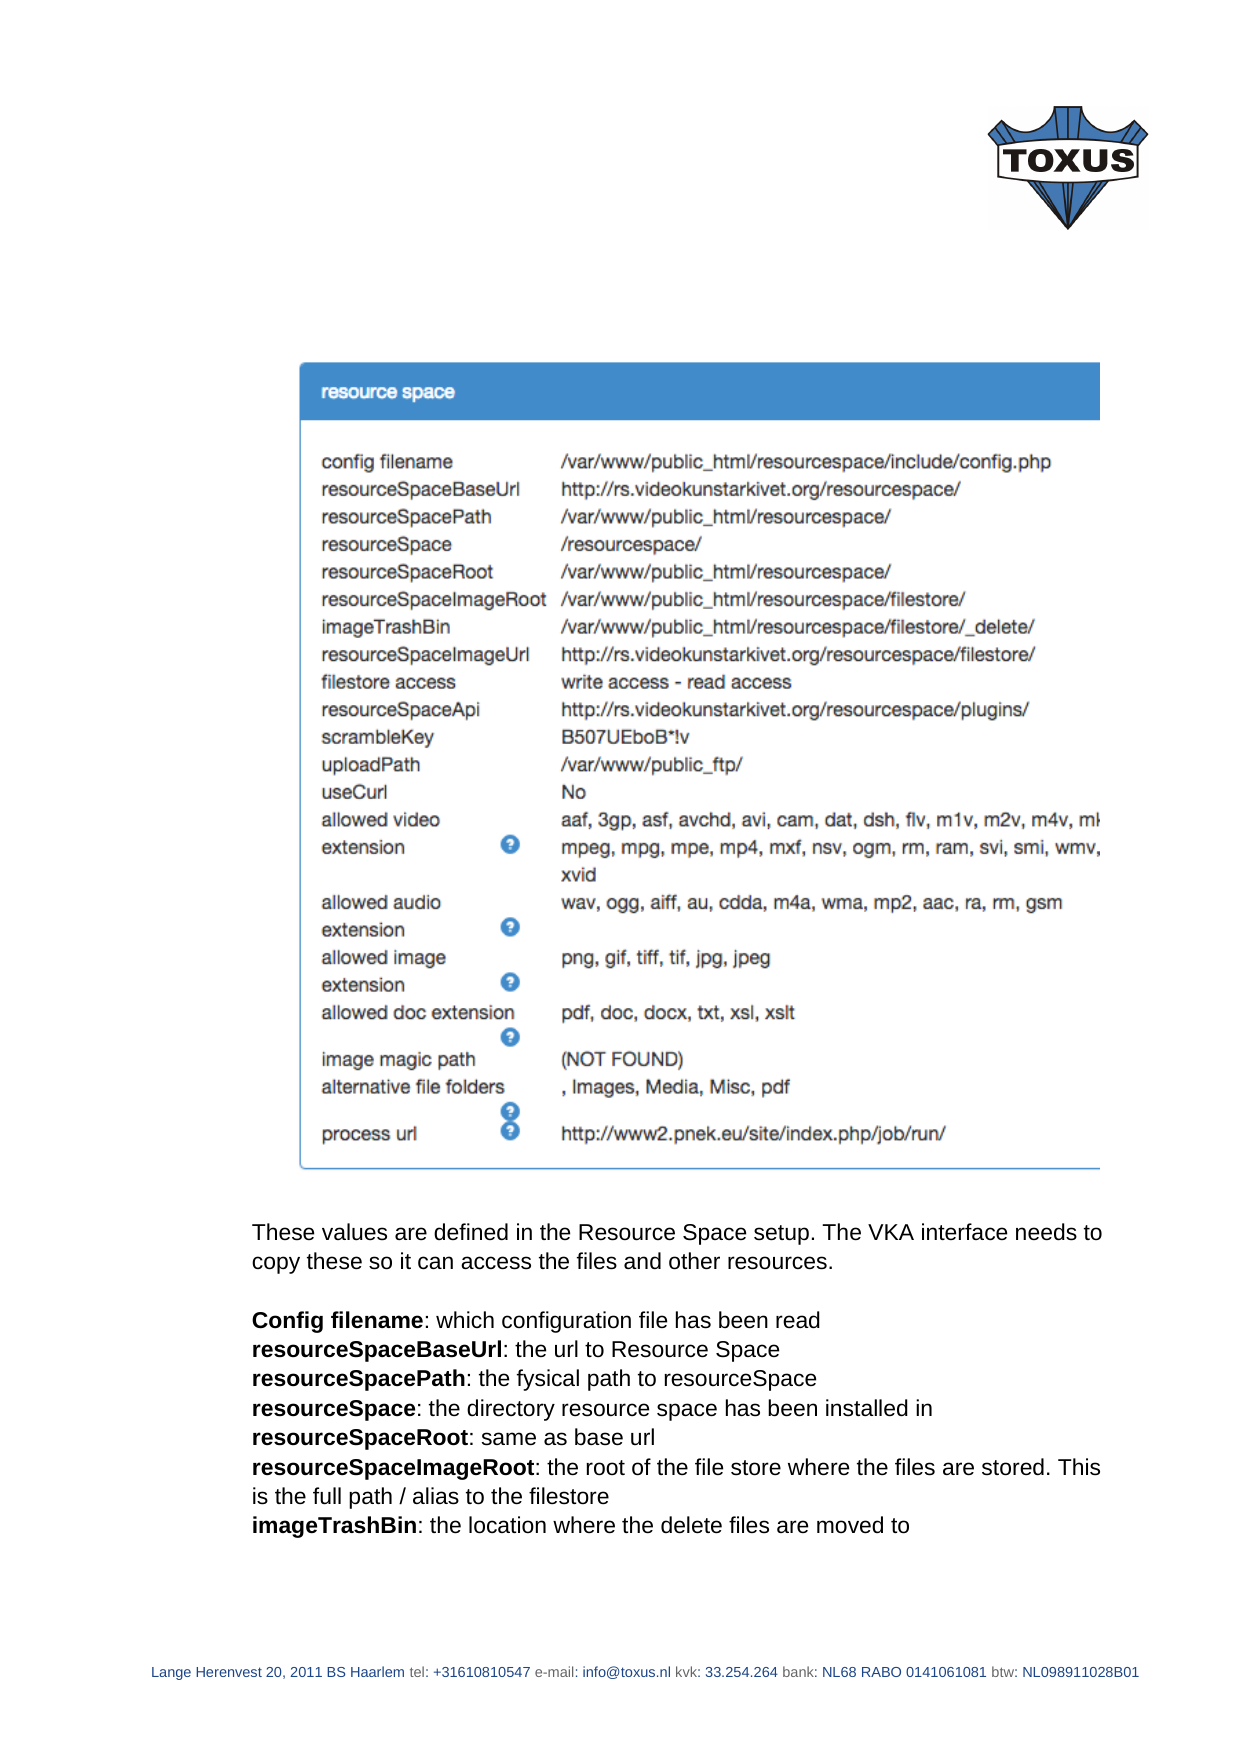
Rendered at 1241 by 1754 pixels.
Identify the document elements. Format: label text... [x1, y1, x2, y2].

text resourceSpaceImageRoot: the root of the file store where the files are stored. This is the full path / alias to the filestore [252, 1454, 1117, 1509]
text resourceSpaceBaseUrl: the url to Resource Space [252, 1337, 1117, 1362]
text resourceSpaceRoot: same as base url [252, 1425, 1117, 1450]
text Config filename: which configuration file has been read [252, 1307, 1117, 1333]
picture [987, 106, 1149, 230]
text These values are defined in the Resource Space setup. The VKA interface needs to copy these so it can access the files and other resources. [252, 1219, 1117, 1274]
text resourceSpace: the directory resource space has been installed in [252, 1395, 1117, 1421]
picture [268, 346, 1100, 1186]
text resourceSpacePath: the fysical path to resourceSpace [252, 1366, 1117, 1392]
text imageTrashBin: the location where the delete files are moved to [252, 1513, 1117, 1538]
